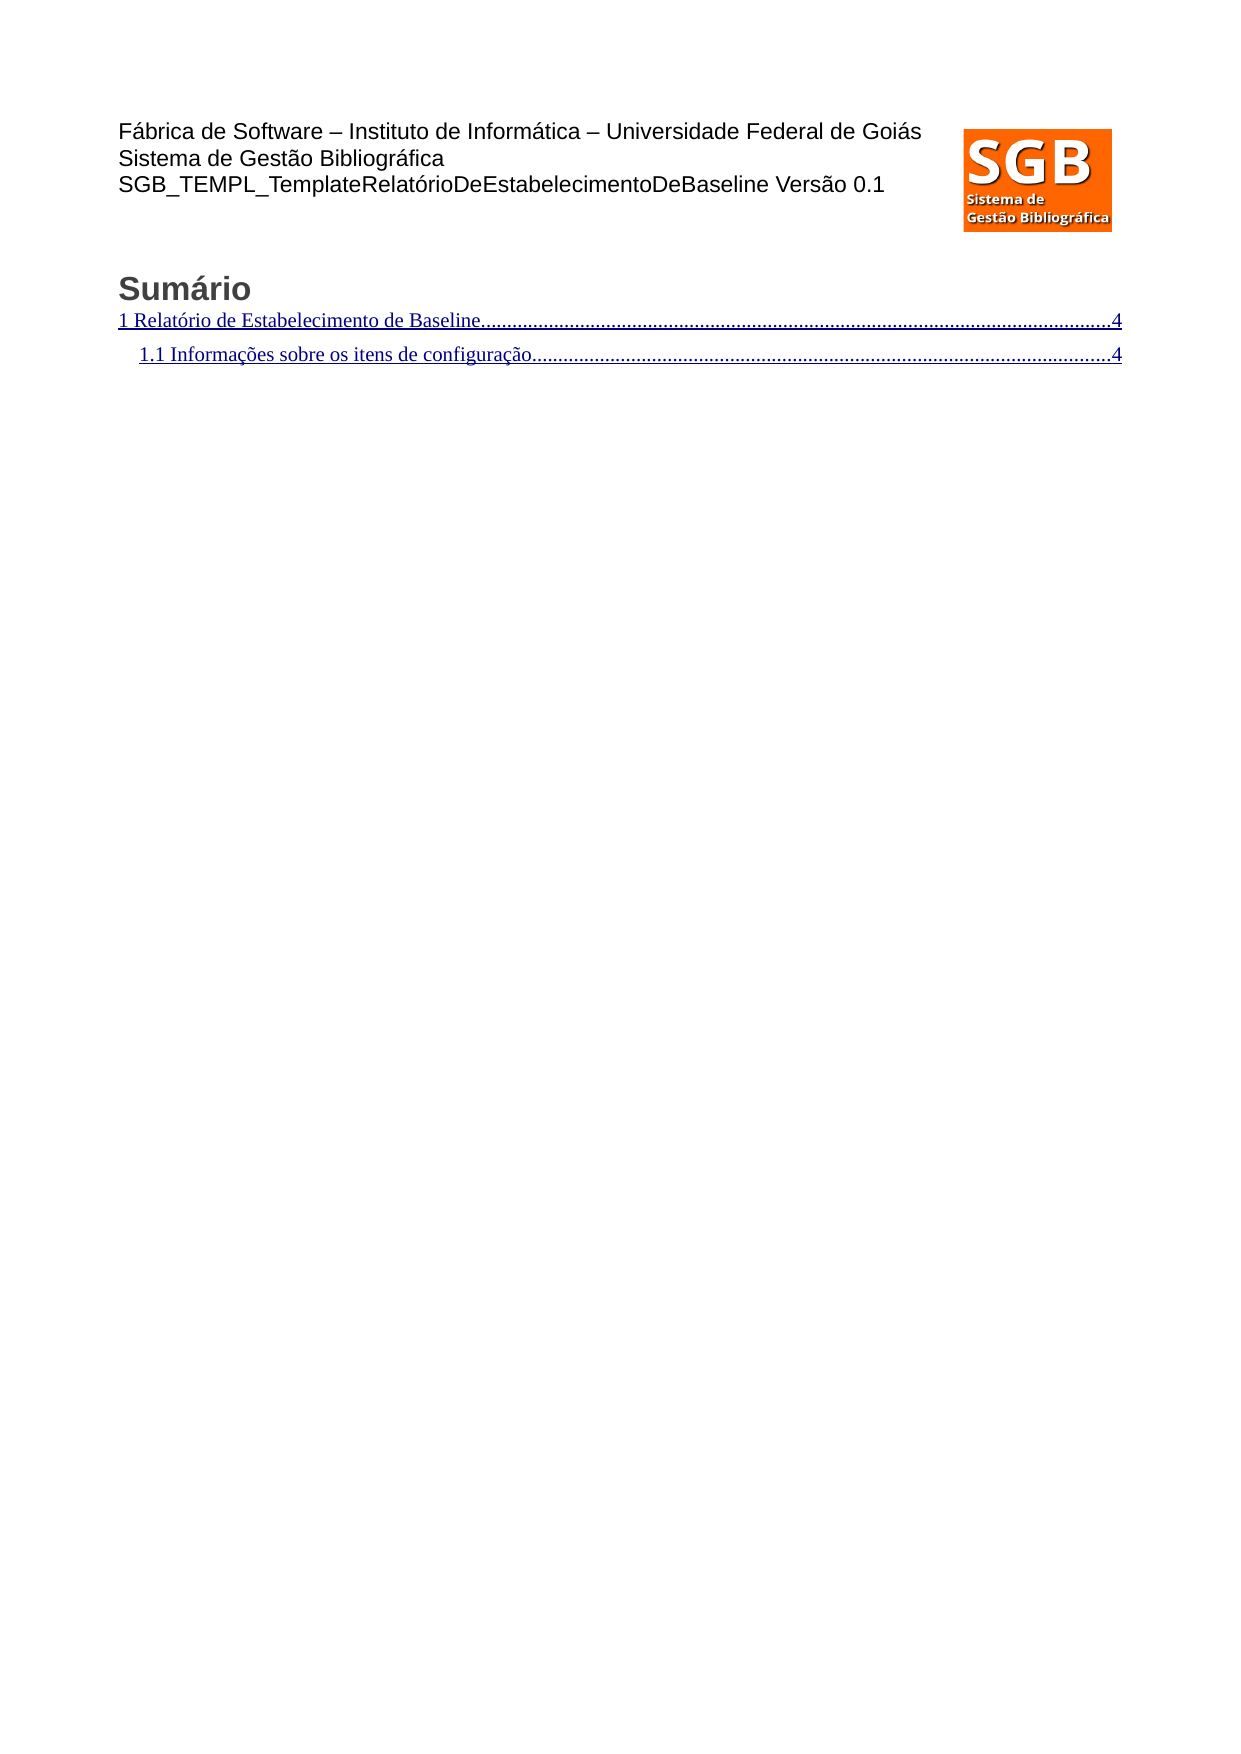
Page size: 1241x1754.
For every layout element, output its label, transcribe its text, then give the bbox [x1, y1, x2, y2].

picture [963, 129, 1112, 232]
text 1 Relatório de Estabelecimento de Baseline. 4 [118, 308, 1122, 328]
subtitle Sumário [118, 269, 1122, 308]
text 1.1 Informações sobre os itens de configuração 4 [139, 342, 1122, 363]
